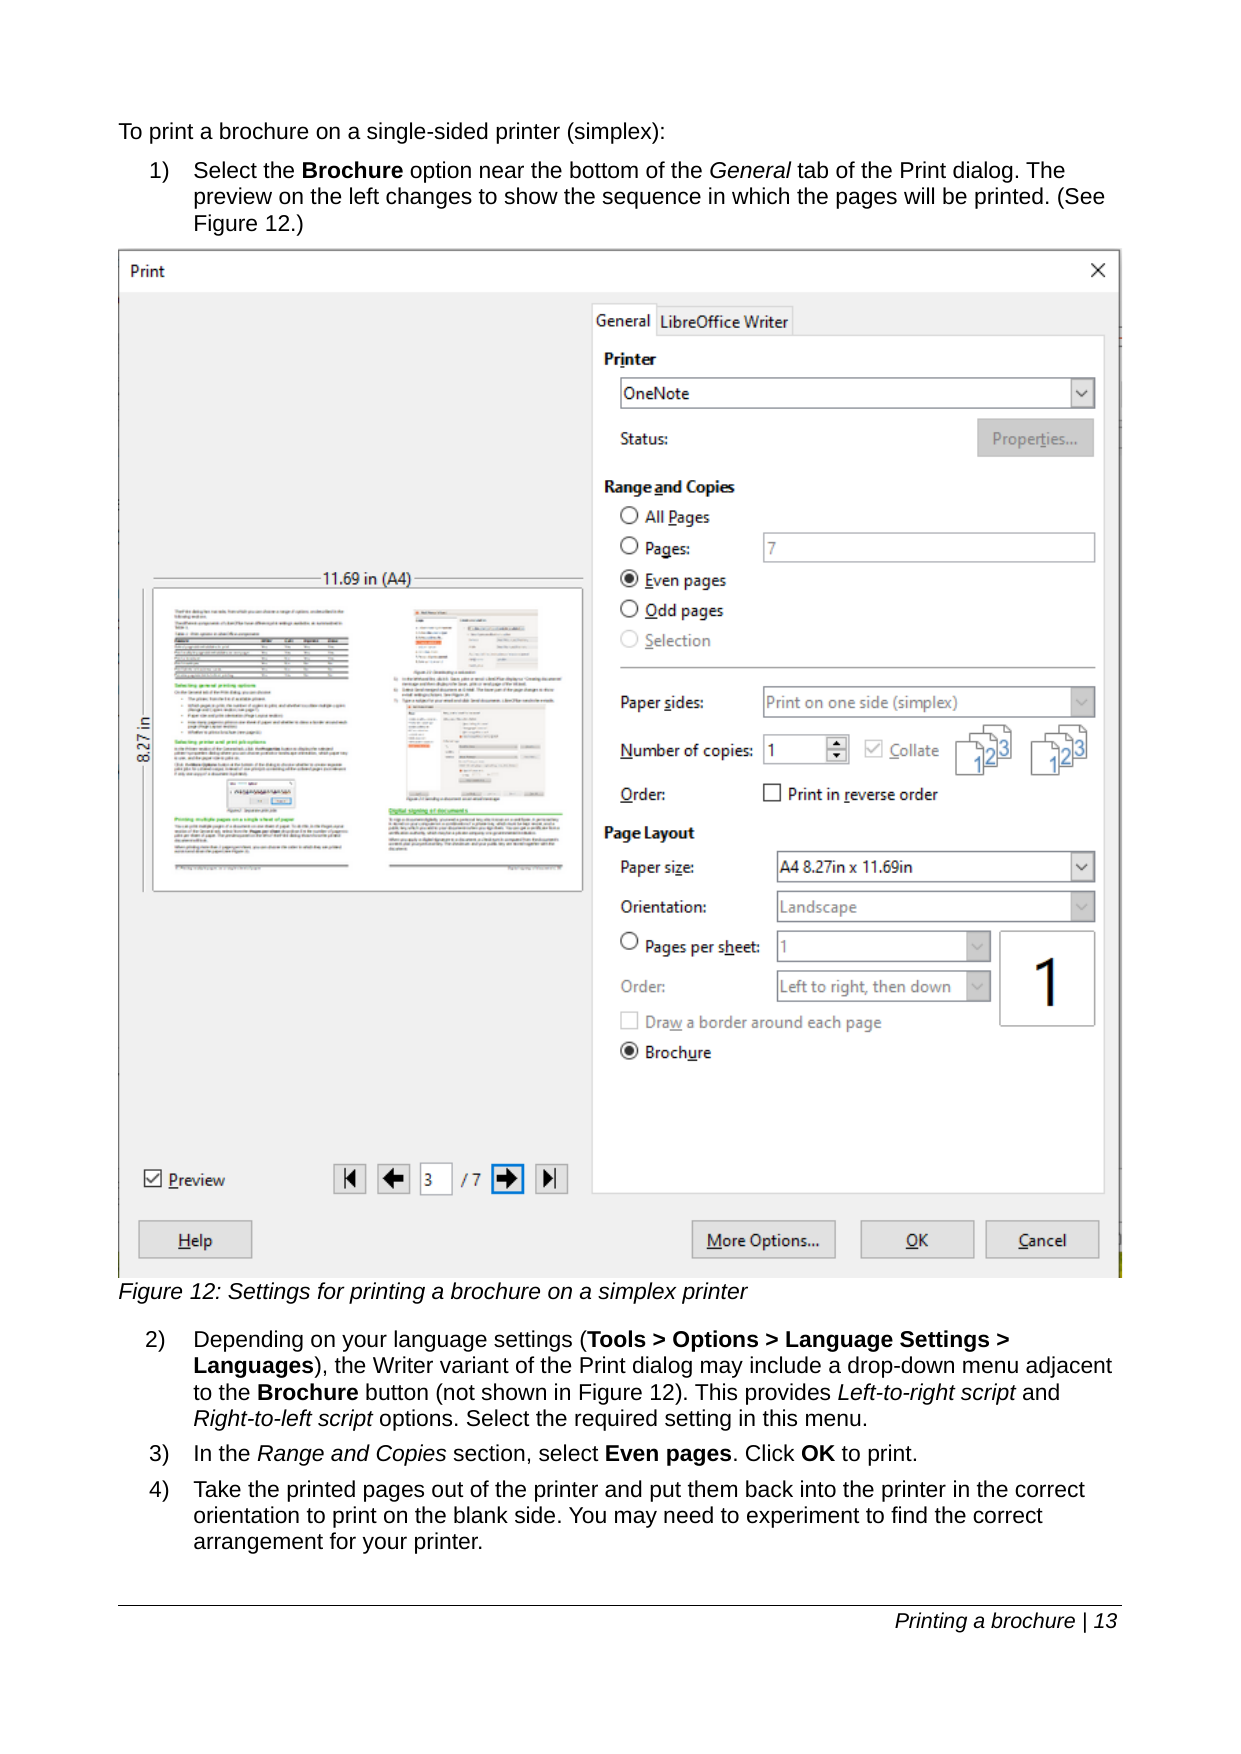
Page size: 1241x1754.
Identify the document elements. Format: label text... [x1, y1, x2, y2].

list Select the Brochure option near the bottom of the General tab of the Print dialog. The preview on the left changes to show the sequence in which the pages will be printed. (See Figure 12.) [169, 157, 1122, 236]
list Take the printed pages out of the printer and put them back into the printer in the correct orientation to print on the blank side. You may need to experiment to find the correct arrangement for your printer. [169, 1476, 1122, 1555]
list To print a brochure on a single-sided printer (simplex): [118, 118, 1122, 144]
list In the Range and Copies section, select Even pages. Click OK to print. [169, 1440, 1122, 1467]
text Figure 12: Settings for printing a brochure on a simplex printer [118, 1278, 1122, 1304]
list Depending on your language settings (Tools > Options > Language Settings > Languages), the Writer variant of the Print dialog may include a drop-down menu adjacent to the Brochure button (not shown in Figure 12). This provides Left-to-right script and Right-to-left script options. Select the required setting in this menu. [165, 1326, 1122, 1432]
picture [118, 248, 1123, 1278]
